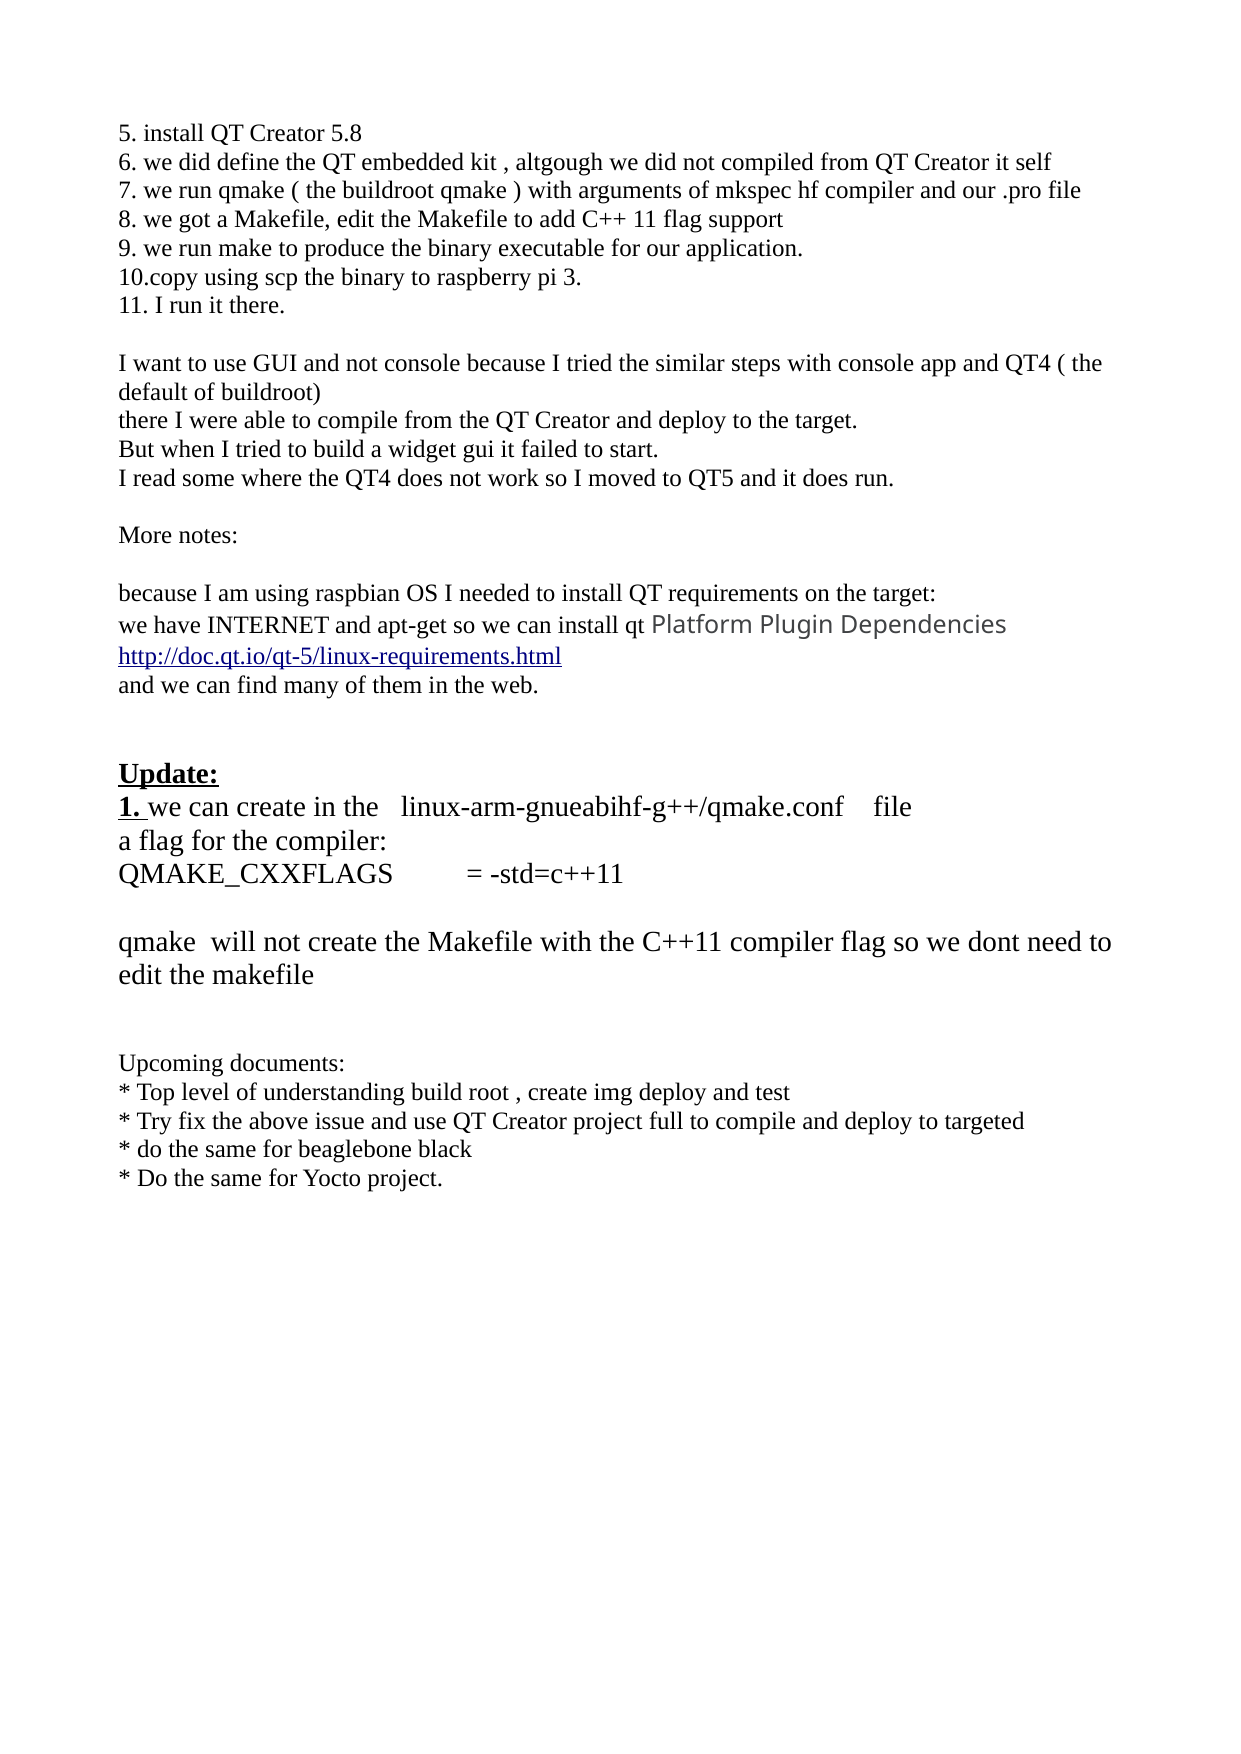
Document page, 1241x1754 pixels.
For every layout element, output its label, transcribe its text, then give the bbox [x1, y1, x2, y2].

text More notes: [118, 521, 1122, 549]
text and we can find many of them in the web. [118, 670, 1122, 698]
text we have INTERNET and apt-get so we can install qt Platform Plugin Dependencies [118, 607, 1122, 641]
text Upcoming documents: [118, 1048, 1122, 1077]
text 8. we got a Makefile, edit the Makefile to add C++ 11 flag support [118, 204, 1122, 233]
text qmake will not create the Makefile with the C++11 compiler flag so we dont need to edit the makefile [118, 924, 1122, 991]
text But when I tried to build a widget gui it failed to start. [118, 434, 1122, 463]
text 1. we can create in the linux-arm-gnueabihf-g++/qmake.conf file [118, 789, 1122, 823]
text 5. install QT Creator 5.8 [118, 118, 1122, 147]
text 9. we run make to produce the binary executable for our application. [118, 233, 1122, 262]
text * do the same for beaglebone black [118, 1134, 1122, 1163]
text there I were able to compile from the QT Creator and deploy to the target. [118, 406, 1122, 434]
text 6. we did define the QT embedded kit , altgough we did not compiled from QT Creator it self [118, 147, 1122, 176]
text * Top level of understanding build root , create img deploy and test [118, 1077, 1122, 1106]
text QMAKE_CXXFLAGS = -std=c++11 [118, 857, 1122, 890]
text * Try fix the above issue and use QT Creator project full to compile and deploy to targeted [118, 1106, 1122, 1134]
text * Do the same for Yocto project. [118, 1163, 1122, 1192]
text a flag for the compiler: [118, 823, 1122, 857]
text http://doc.qt.io/qt-5/linux-requirements.html [118, 641, 1122, 670]
text 11. I run it there. [118, 291, 1122, 319]
text I read some where the QT4 does not work so I moved to QT5 and it does run. [118, 463, 1122, 492]
text Update: [118, 756, 1122, 789]
text 10.copy using scp the binary to raspberry pi 3. [118, 262, 1122, 291]
text 7. we run qmake ( the buildroot qmake ) with arguments of mkspec hf compiler and our .pro file [118, 176, 1122, 204]
text I want to use GUI and not console because I tried the similar steps with console app and QT4 ( the default of buildroot) [118, 348, 1122, 406]
text because I am using raspbian OS I needed to install QT requirements on the target: [118, 578, 1122, 607]
